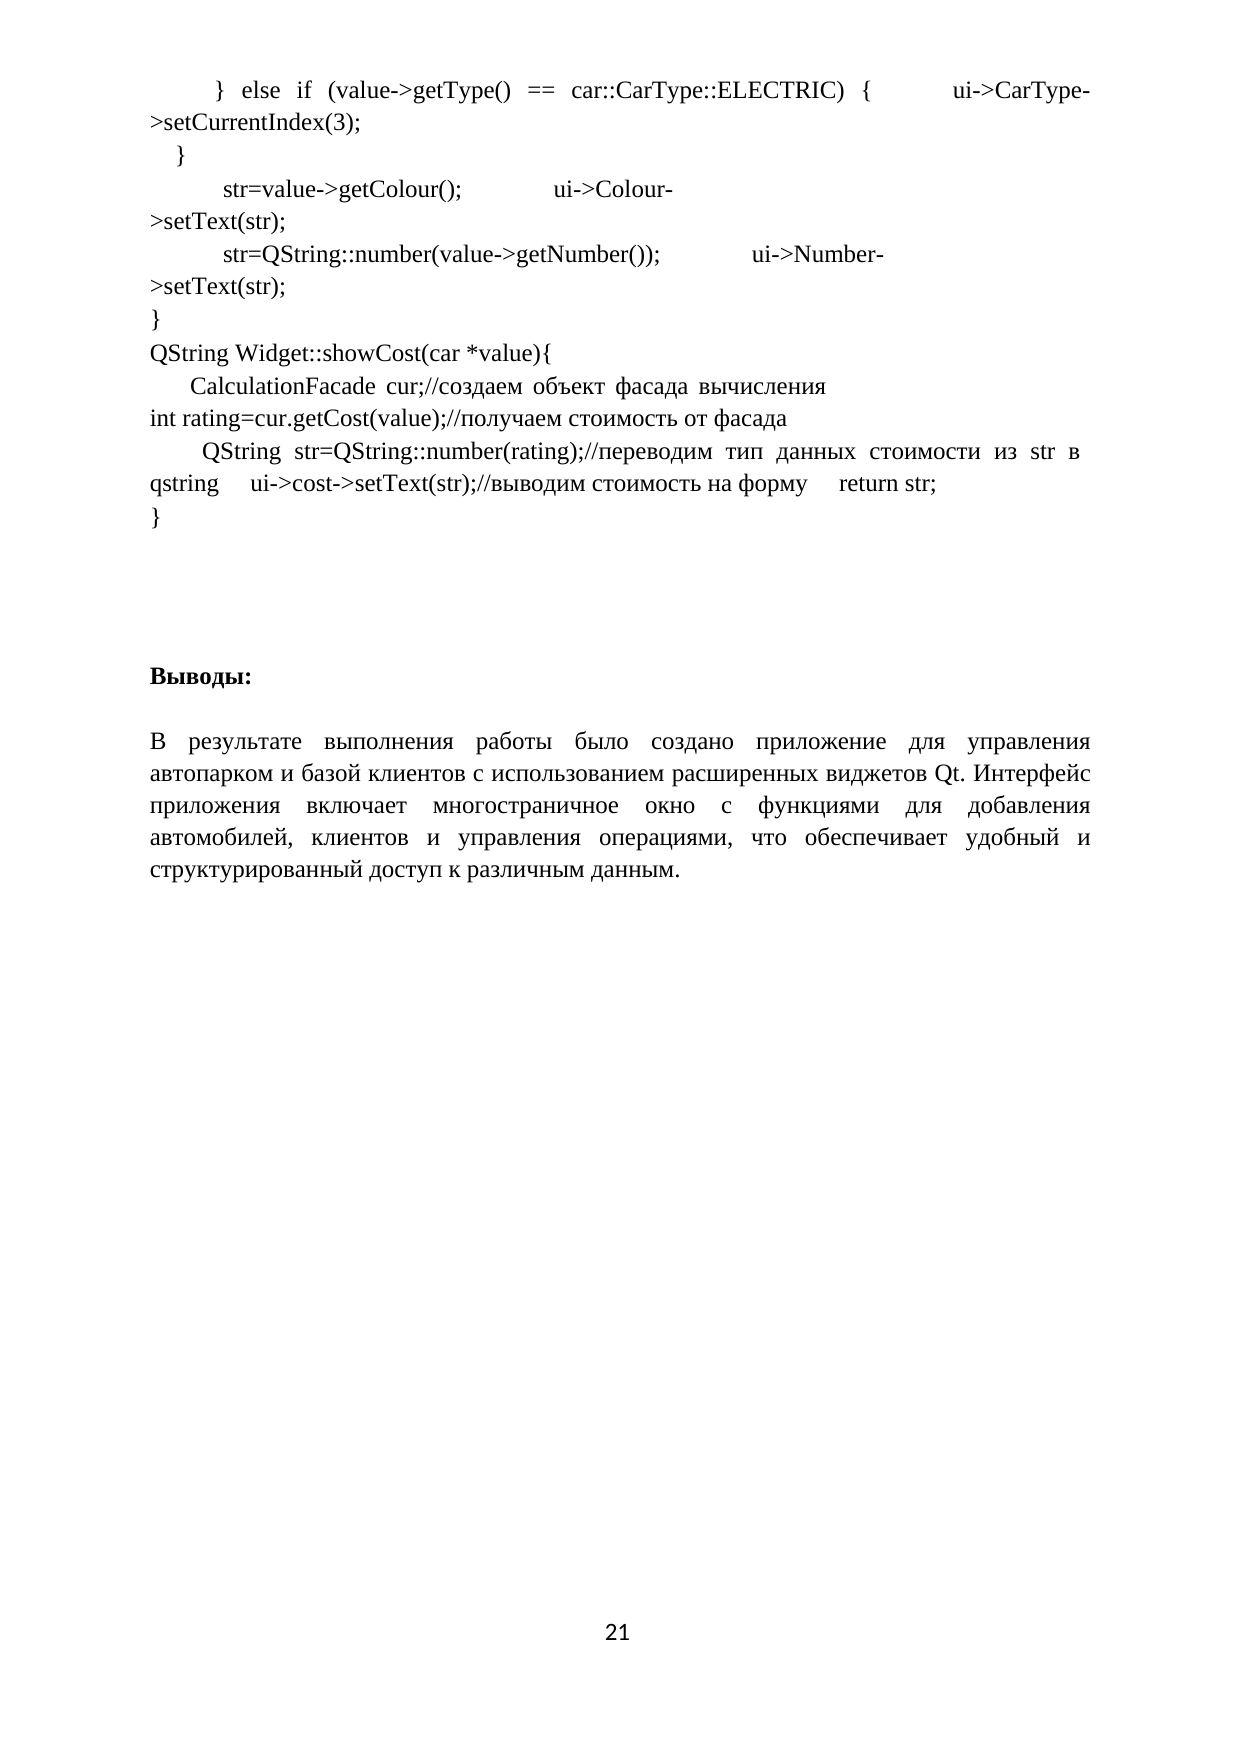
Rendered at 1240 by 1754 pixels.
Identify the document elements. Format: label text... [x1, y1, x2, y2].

text } else if (value->getType() == car::CarType::ELECTRIC) { ui->CarType->setCurrentIndex(3); [149, 75, 1091, 136]
text } [149, 140, 1091, 169]
text QString Widget::showCost(car *value){ [149, 338, 1091, 366]
text } [149, 304, 1091, 333]
text CalculationFacade cur;//создаем объект фасада вычисления int rating=cur.getCost(value);//получаем стоимость от фасада [149, 371, 826, 432]
text Выводы: [149, 661, 1118, 690]
text В результате выполнения работы было создано приложение для управления автопарком и базой клиентов с использованием расширенных виджетов Qt. Интерфейс приложения включает многостраничное окно с функциями для добавления автомобилей, клиентов и управления операциями, что обеспечивает удобный и структурированный доступ к различным данным. [149, 726, 1091, 883]
text } [149, 502, 1091, 531]
text str=QString::number(value->getNumber()); ui->Number->setText(str); [149, 239, 885, 300]
text QString str=QString::number(rating);//переводим тип данных стоимости из str в qstring ui->cost->setText(str);//выводим стоимость на форму return str; [149, 436, 1081, 497]
text str=value->getColour(); ui->Colour->setText(str); [149, 174, 674, 234]
